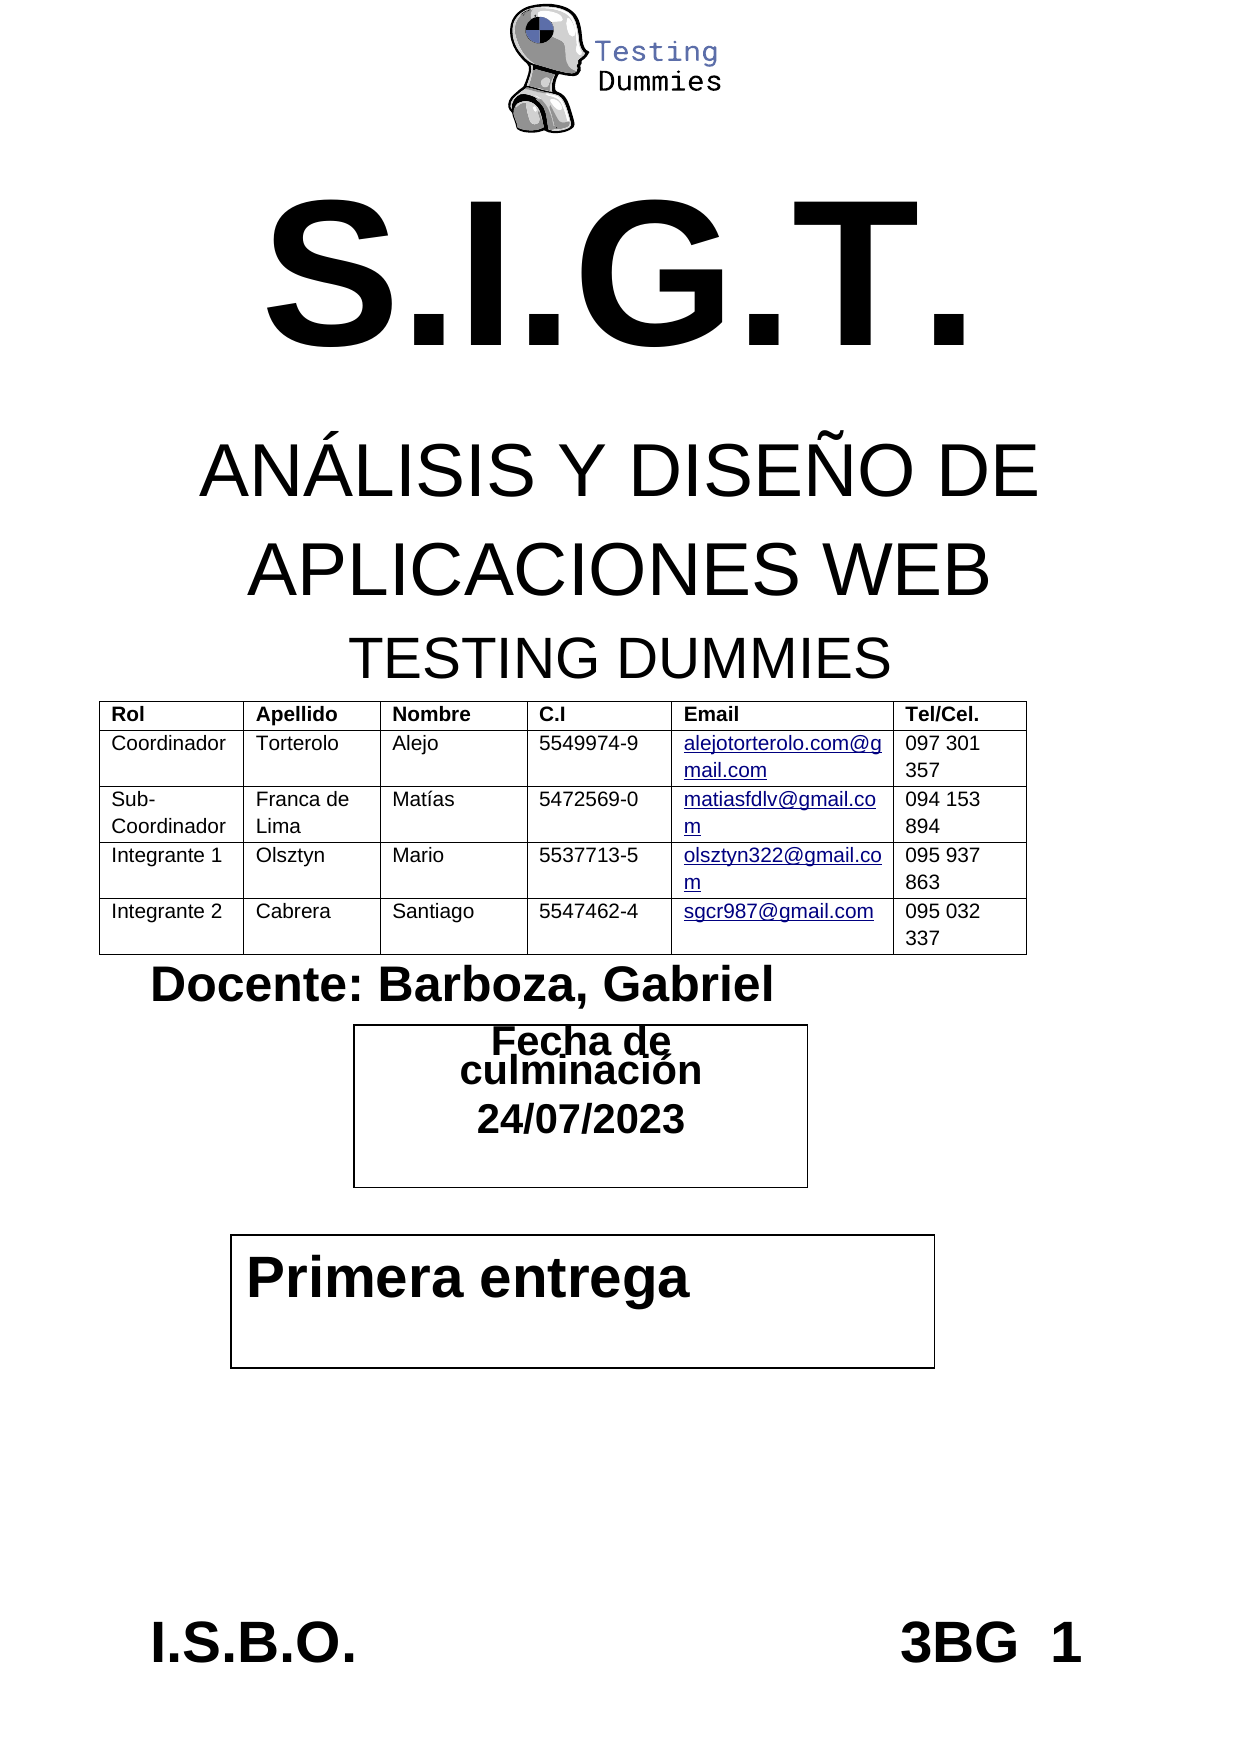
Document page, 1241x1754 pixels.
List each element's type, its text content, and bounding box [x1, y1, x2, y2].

table_cell 5549974-9 [528, 731, 671, 786]
table_cell matiasfdlv@gmail.com [672, 787, 893, 842]
table_cell Integrante 1 [100, 843, 243, 898]
table_header C.I [528, 702, 671, 729]
table_cell 5537713-5 [528, 843, 671, 898]
table_cell Franca de Lima [244, 787, 380, 842]
table_cell olsztyn322@gmail.com [672, 843, 893, 898]
table_header Tel/Cel. [894, 702, 1026, 729]
text Docente: Barboza, Gabriel [150, 955, 1090, 1012]
table_cell 095 032 337 [894, 899, 1026, 954]
table_header Rol [100, 702, 243, 729]
table_cell 097 301 357 [894, 731, 1026, 786]
table_cell Coordinador [100, 731, 243, 786]
table_header Nombre [381, 702, 527, 729]
table_header Email [672, 702, 893, 729]
table_cell Olsztyn [244, 843, 380, 898]
table_cell Santiago [381, 899, 527, 954]
table_cell 095 937 863 [894, 843, 1026, 898]
table_cell Integrante 2 [100, 899, 243, 954]
table_cell alejotorterolo.com@gmail.com [672, 731, 893, 786]
table_cell Mario [381, 843, 527, 898]
text 24/07/2023 [369, 1111, 792, 1139]
table_cell Cabrera [244, 899, 380, 954]
table_cell 5547462-4 [528, 899, 671, 954]
table_cell Torterolo [244, 731, 380, 786]
text TESTING DUMMIES [150, 624, 1090, 691]
table_header Apellido [244, 702, 380, 729]
text Primera entrega [246, 1243, 919, 1310]
text Fecha de culminación [369, 1033, 792, 1090]
table_cell Sub-Coordinador [100, 787, 243, 842]
table_cell 094 153 894 [894, 787, 1026, 842]
table_cell Matías [381, 787, 527, 842]
text S.I.G.T. [150, 150, 1090, 389]
table_cell Alejo [381, 731, 527, 786]
table_cell sgcr987@gmail.com [672, 899, 893, 954]
text ANÁLISIS Y DISEÑO DE APLICACIONES WEB [150, 426, 1090, 611]
table_cell 5472569-0 [528, 787, 671, 842]
